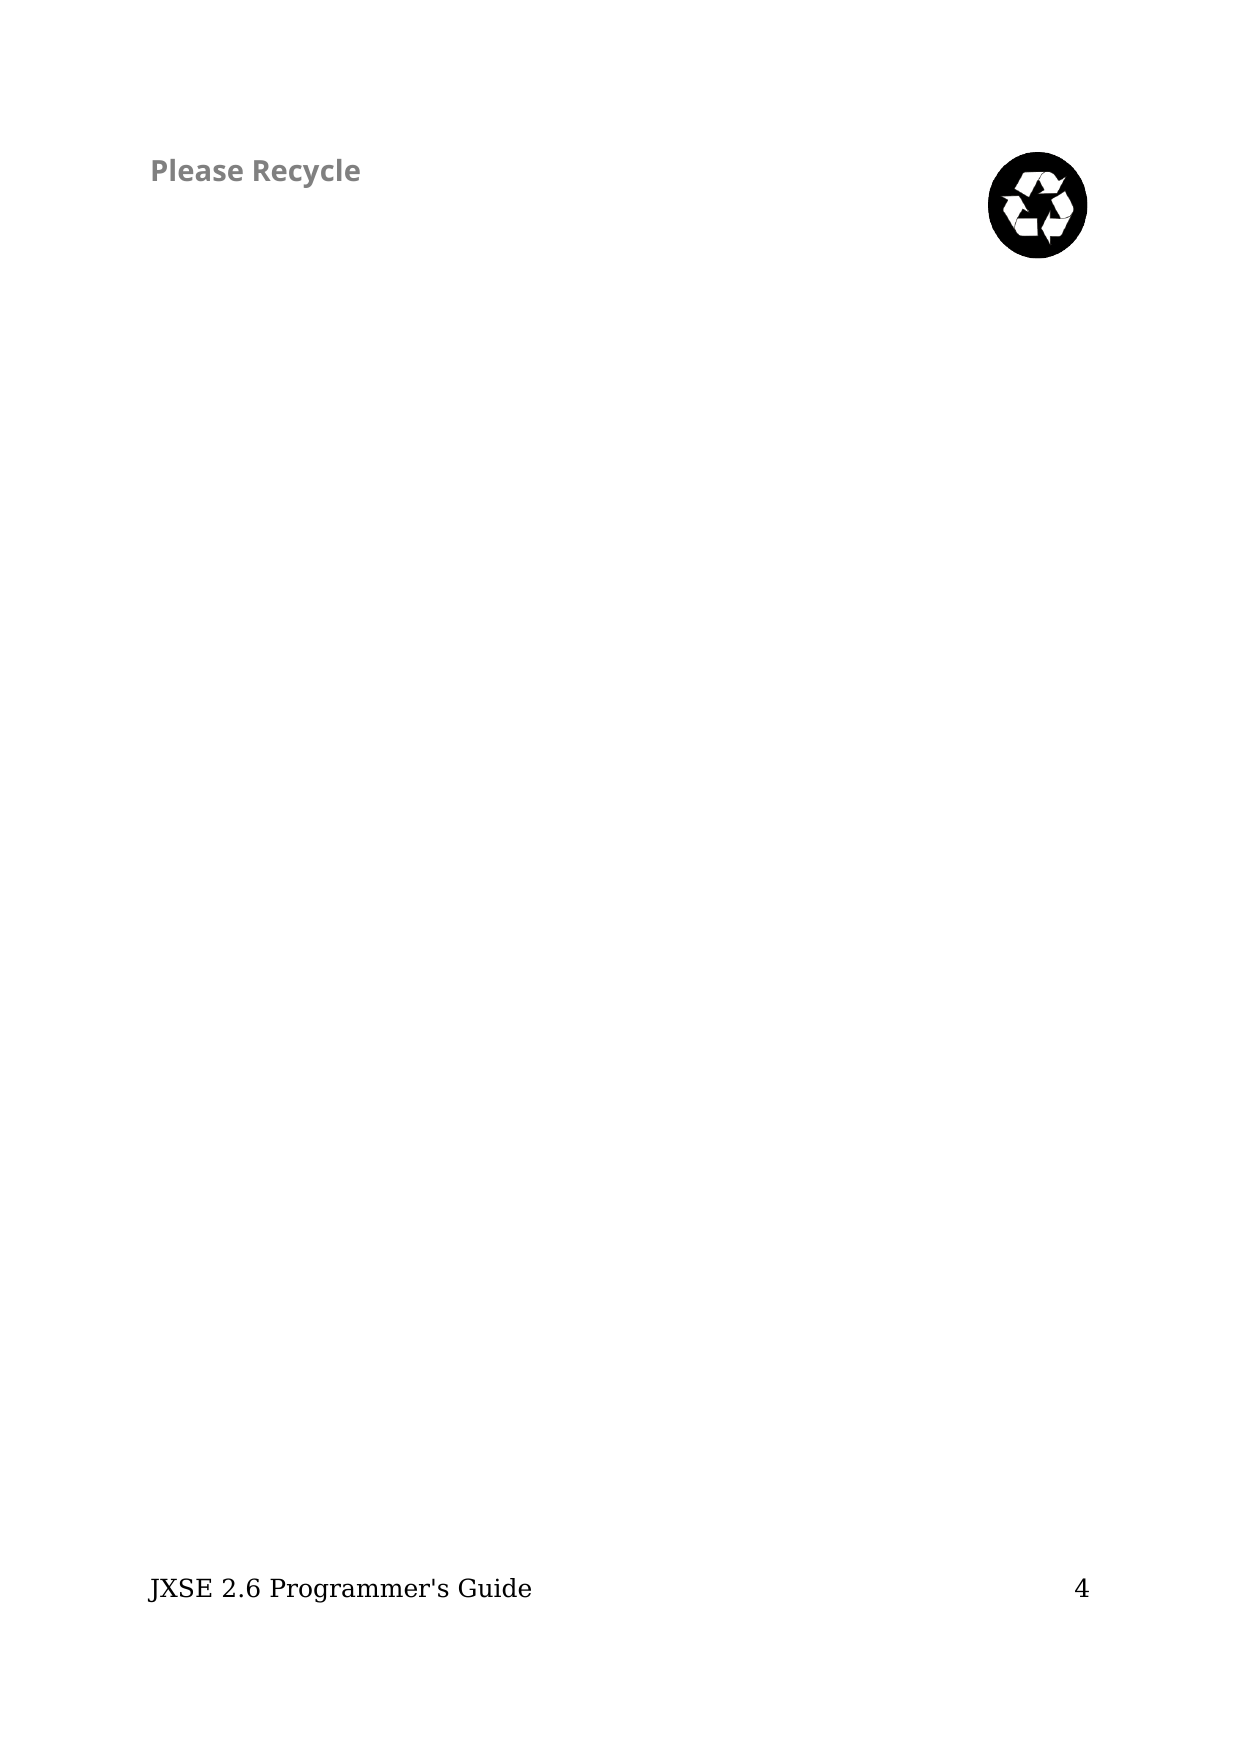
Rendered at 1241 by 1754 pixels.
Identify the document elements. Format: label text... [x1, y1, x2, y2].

text Please Recycle [150, 150, 985, 190]
picture [985, 150, 1089, 260]
